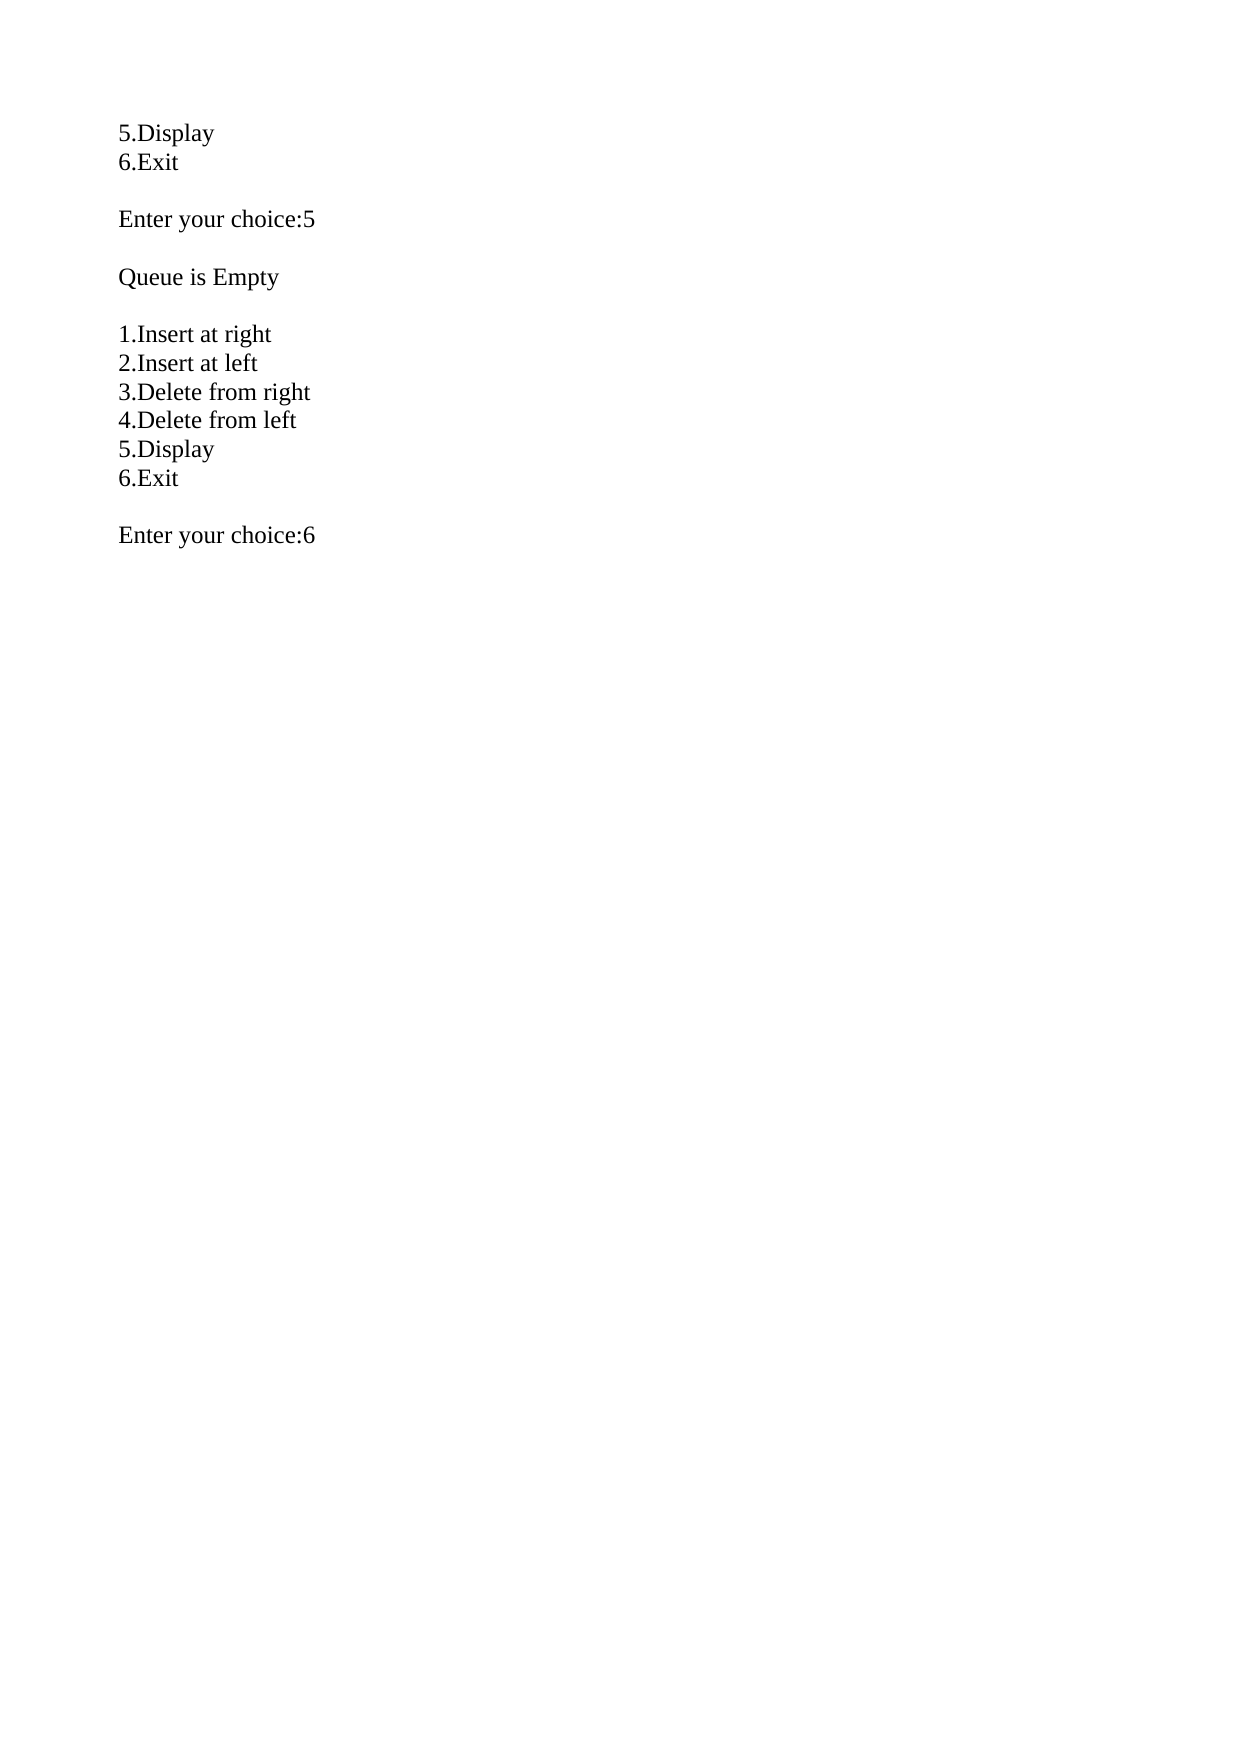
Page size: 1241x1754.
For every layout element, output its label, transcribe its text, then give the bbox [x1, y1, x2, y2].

text 5.Display [118, 118, 1122, 147]
text Enter your choice:6 [118, 521, 1122, 549]
text 6.Exit [118, 147, 1122, 176]
text 4.Delete from left [118, 406, 1122, 434]
text Enter your choice:5 [118, 204, 1122, 233]
text 3.Delete from right [118, 377, 1122, 406]
text 2.Insert at left [118, 348, 1122, 377]
text 1.Insert at right [118, 319, 1122, 348]
text 6.Exit [118, 463, 1122, 492]
text 5.Display [118, 434, 1122, 463]
text Queue is Empty [118, 262, 1122, 291]
